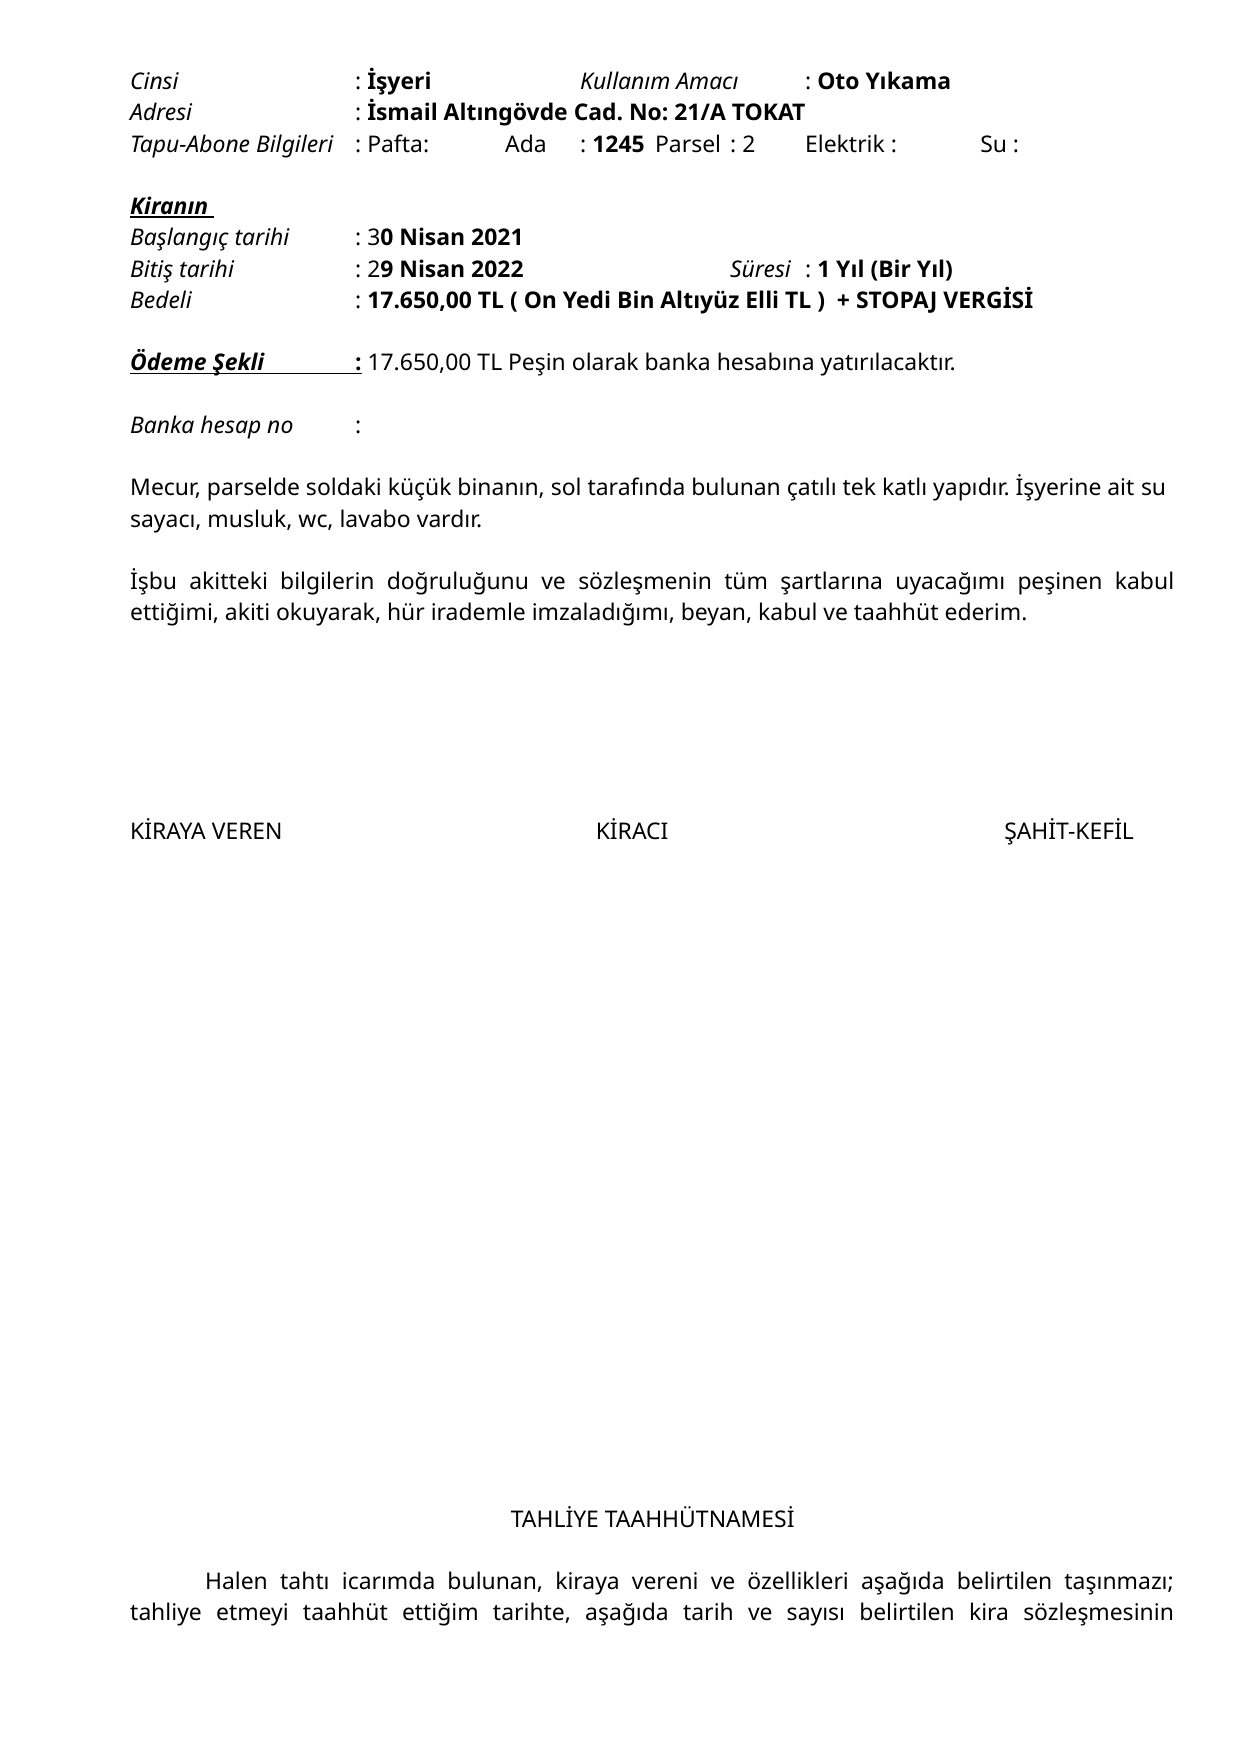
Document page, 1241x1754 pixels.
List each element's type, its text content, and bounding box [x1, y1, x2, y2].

text Tapu-Abone Bilgileri : Pafta: Ada : 1245 Parsel : 2 Elektrik : Su : [130, 127, 1175, 159]
text Adresi : İsmail Altıngövde Cad. No: 21/A TOKAT [130, 96, 1175, 127]
text Banka hesap no : [130, 409, 1175, 440]
text Halen tahtı icarımda bulunan, kiraya vereni ve özellikleri aşağıda belirtilen taşınmazı; tahliye etmeyi taahhüt ettiğim tarihte, aşağıda tarih ve sayısı belirtilen kira sözleşmesinin [130, 1565, 1175, 1627]
text İşbu akitteki bilgilerin doğruluğunu ve sözleşmenin tüm şartlarına uyacağımı peşinen kabul ettiğimi, akiti okuyarak, hür irademle imzaladığımı, beyan, kabul ve taahhüt ederim. [130, 565, 1175, 627]
text Mecur, parselde soldaki küçük binanın, sol tarafında bulunan çatılı tek katlı yapıdır. İşyerine ait su sayacı, musluk, wc, lavabo vardır. [130, 471, 1175, 534]
text KİRAYA VEREN KİRACI ŞAHİT-KEFİL [130, 815, 1175, 846]
text Bitiş tarihi : 29 Nisan 2022 Süresi : 1 Yıl (Bir Yıl) [130, 252, 1175, 284]
text Başlangıç tarihi : 30 Nisan 2021 [130, 221, 1175, 252]
text Bedeli : 17.650,00 TL ( On Yedi Bin Altıyüz Elli TL ) + STOPAJ VERGİSİ [130, 284, 1175, 315]
text Kiranın [130, 190, 1175, 221]
text Ödeme Şekli : 17.650,00 TL Peşin olarak banka hesabına yatırılacaktır. [130, 346, 1175, 377]
text Cinsi : İşyeri Kullanım Amacı : Oto Yıkama [130, 65, 1175, 96]
text TAHLİYE TAAHHÜTNAMESİ [130, 1502, 1175, 1534]
